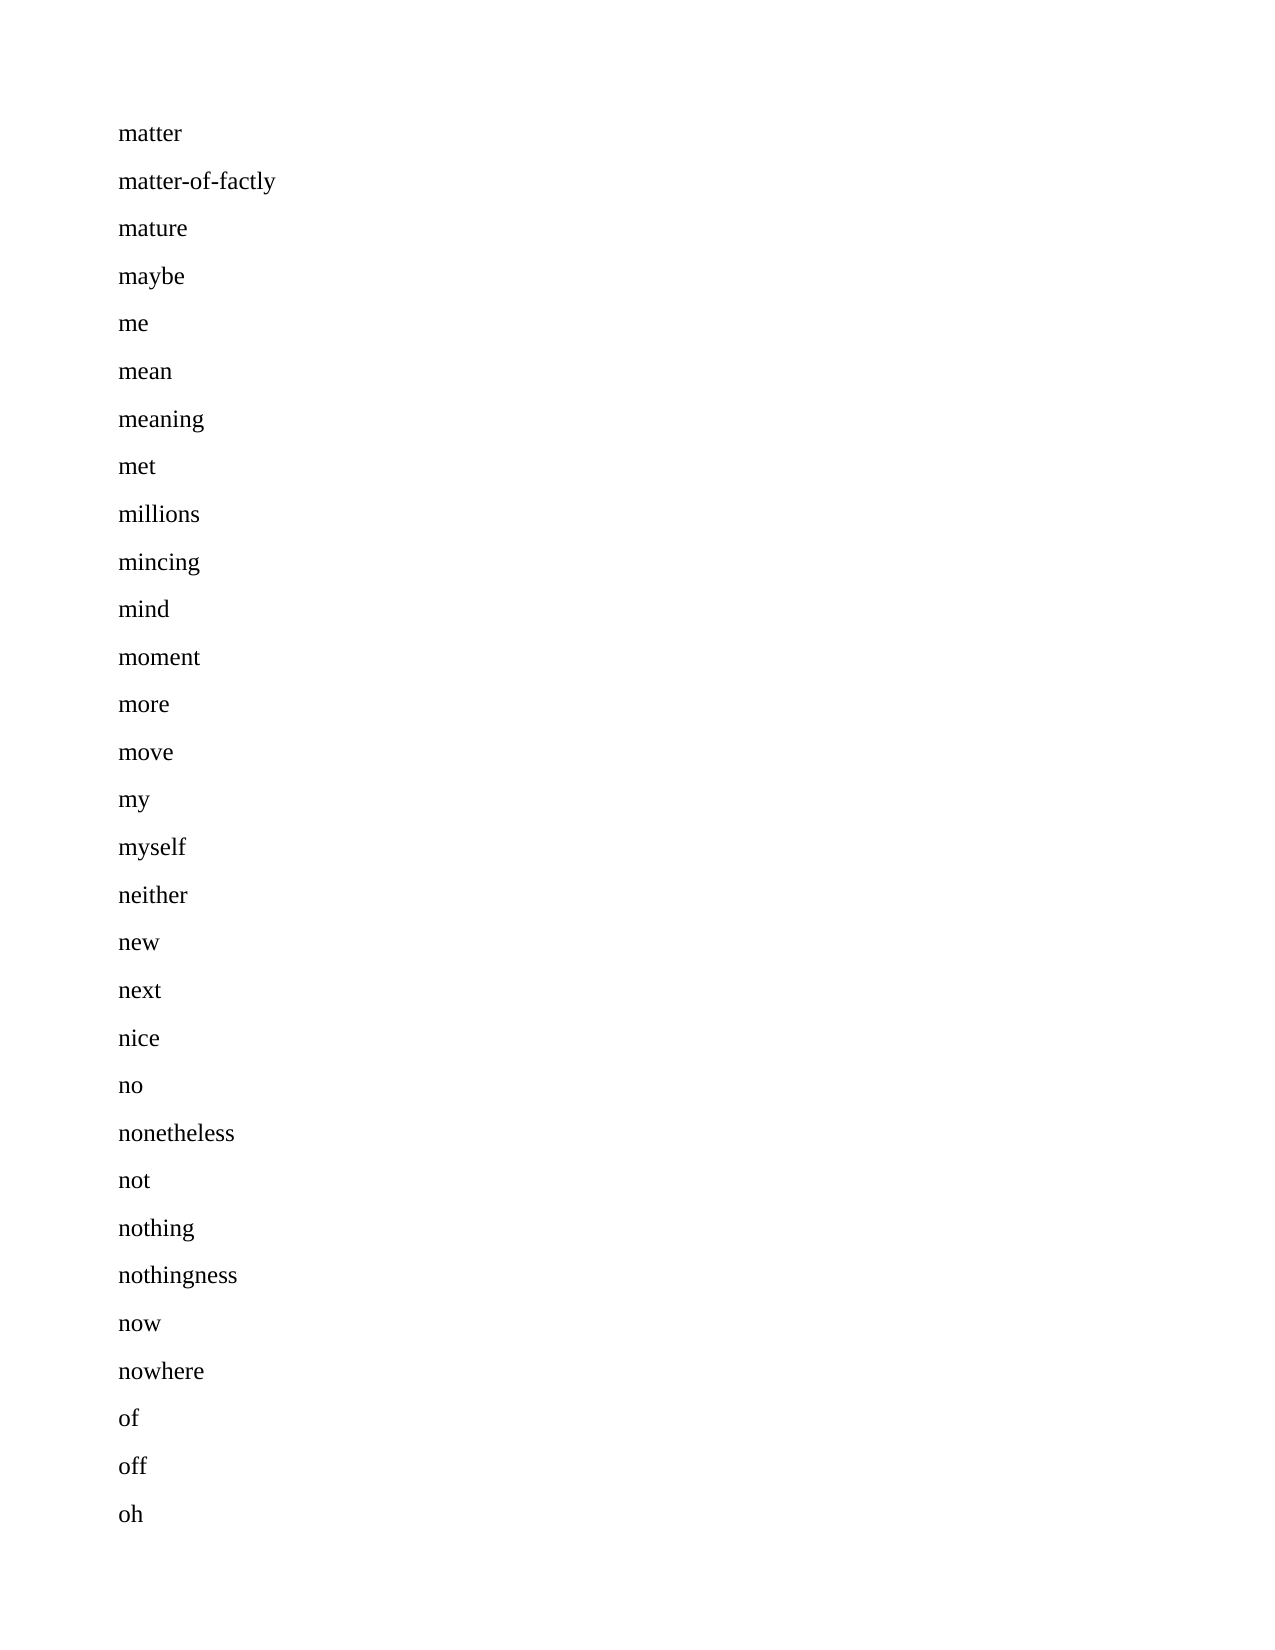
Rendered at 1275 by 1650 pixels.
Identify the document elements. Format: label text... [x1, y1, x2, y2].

text matter-of-factly [118, 166, 1157, 194]
text matter [118, 118, 1157, 147]
text mean [118, 356, 1157, 385]
text nothingness [118, 1261, 1157, 1289]
text my [118, 784, 1157, 813]
text nice [118, 1023, 1157, 1051]
text no [118, 1070, 1157, 1099]
text neither [118, 880, 1157, 908]
text meaning [118, 404, 1157, 432]
text not [118, 1165, 1157, 1194]
text next [118, 975, 1157, 1004]
text nothing [118, 1213, 1157, 1242]
text more [118, 689, 1157, 718]
text off [118, 1451, 1157, 1480]
text of [118, 1403, 1157, 1432]
text maybe [118, 261, 1157, 290]
text mature [118, 213, 1157, 242]
text myself [118, 832, 1157, 861]
text met [118, 451, 1157, 480]
text nowhere [118, 1356, 1157, 1384]
text nonetheless [118, 1118, 1157, 1147]
text oh [118, 1499, 1157, 1527]
text mincing [118, 547, 1157, 575]
text mind [118, 594, 1157, 623]
text now [118, 1308, 1157, 1337]
text move [118, 737, 1157, 766]
text moment [118, 642, 1157, 671]
text me [118, 308, 1157, 337]
text millions [118, 499, 1157, 528]
text new [118, 927, 1157, 956]
